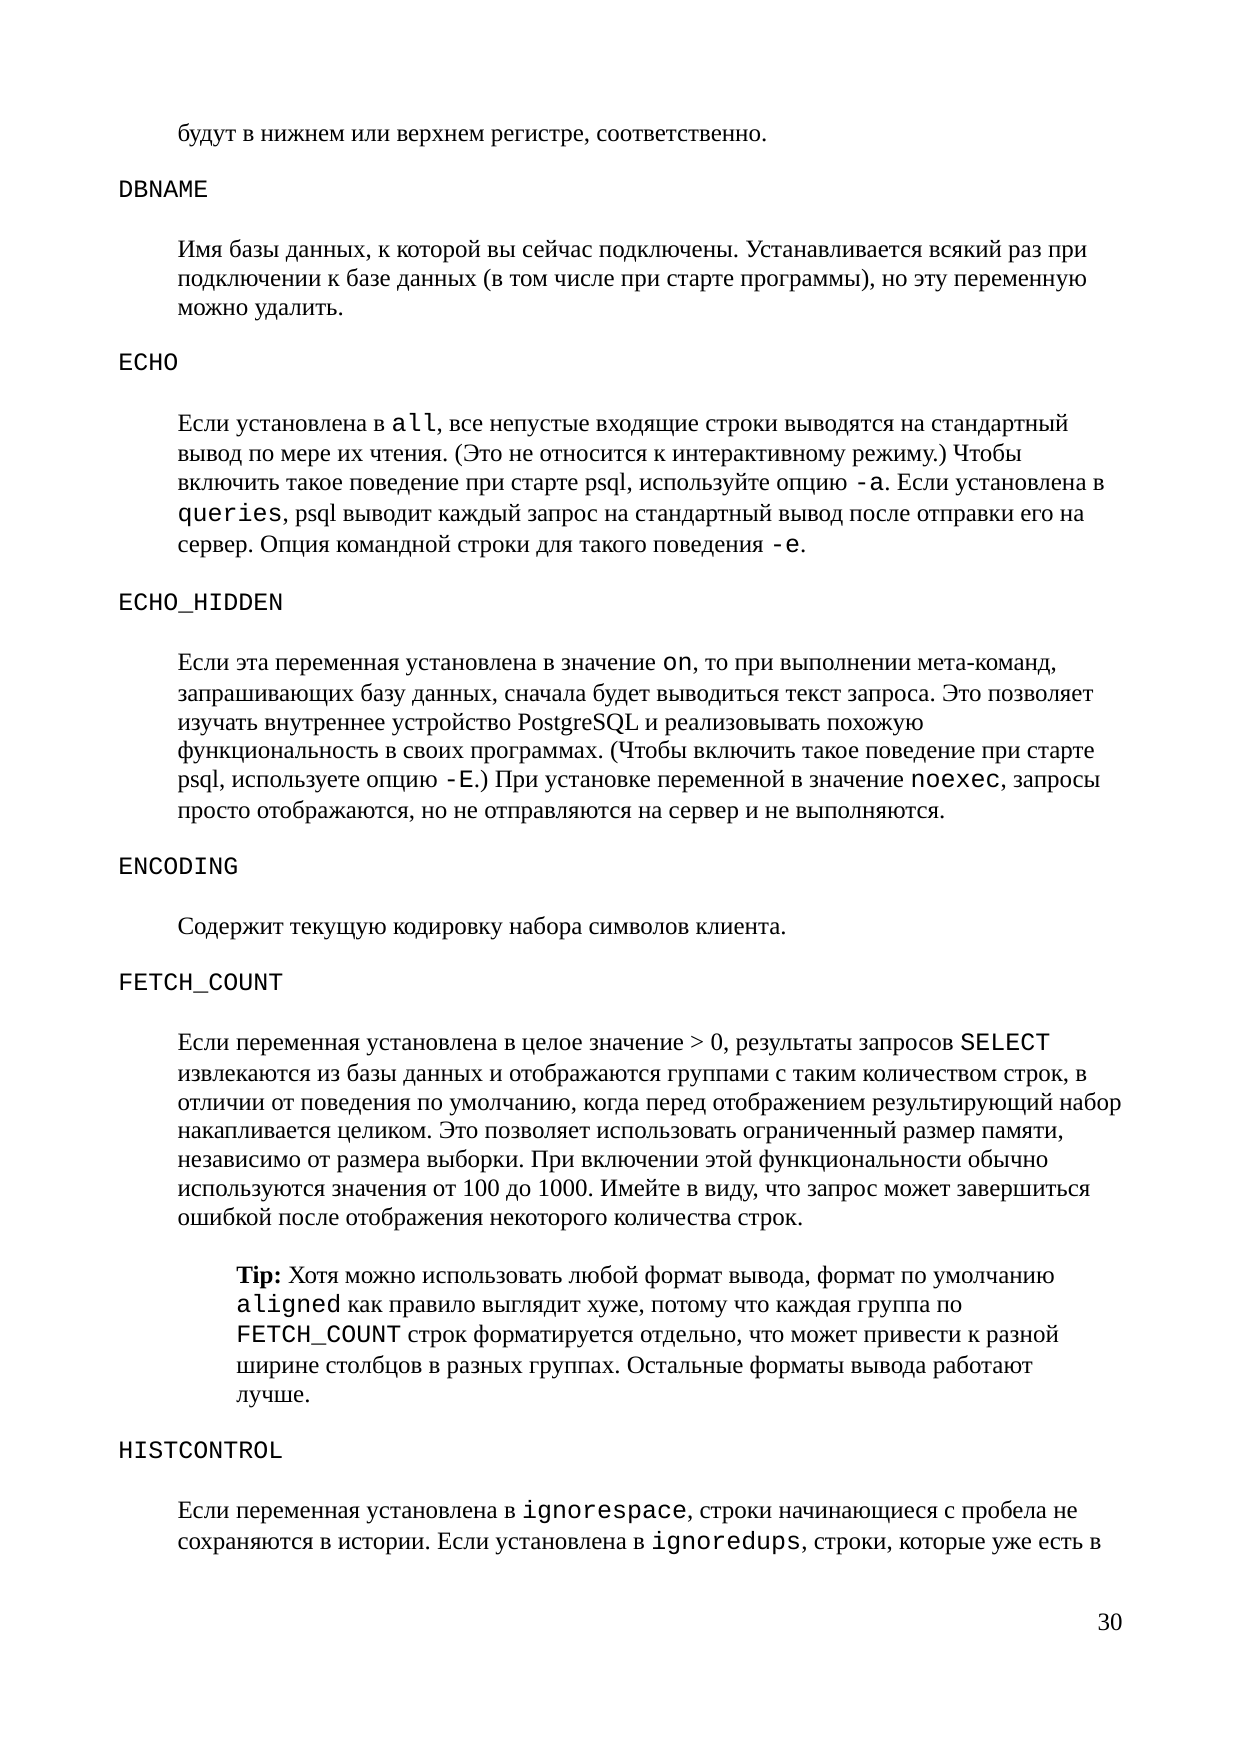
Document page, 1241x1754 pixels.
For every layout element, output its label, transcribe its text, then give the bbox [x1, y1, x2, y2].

list Если эта переменная установлена в значение on, то при выполнении мета-команд, запрашивающих базу данных, сначала будет выводиться текст запроса. Это позволяет изучать внутреннее устройство PostgreSQL и реализовывать похожую функциональность в своих программах. (Чтобы включить такое поведение при старте psql, используете опцию -E.) При установке переменной в значение noexec, запросы просто отображаются, но не отправляются на сервер и не выполняются. [177, 647, 1122, 824]
list Если переменная установлена в целое значение > 0, результаты запросов SELECT извлекаются из базы данных и отображаются группами с таким количеством строк, в отличии от поведения по умолчанию, когда перед отображением результирующий набор накапливается целиком. Это позволяет использовать ограниченный размер памяти, независимо от размера выборки. При включении этой функциональности обычно используются значения от 100 до 1000. Имейте в виду, что запрос может завершиться ошибкой после отображения некоторого количества строк. [177, 1027, 1122, 1230]
subtitle DBNAME [118, 176, 1122, 205]
list будут в нижнем или верхнем регистре, соответственно. [177, 118, 1122, 147]
text Tip: Хотя можно использовать любой формат вывода, формат по умолчанию aligned как правило выглядит хуже, потому что каждая группа по FETCH_COUNT строк форматируется отдельно, что может привести к разной ширине столбцов в разных группах. Остальные форматы вывода работают лучше. [236, 1260, 1063, 1408]
list Если переменная установлена в ignorespace, строки начинающиеся с пробела не сохраняются в истории. Если установлена в ignoredups, строки, которые уже есть в [177, 1495, 1122, 1557]
list Содержит текущую кодировку набора символов клиента. [177, 911, 1122, 940]
list Если установлена в all, все непустые входящие строки выводятся на стандартный вывод по мере их чтения. (Это не относится к интерактивному режиму.) Чтобы включить такое поведение при старте psql, используйте опцию -a. Если установлена в queries, psql выводит каждый запрос на стандартный вывод после отправки его на сервер. Опция командной строки для такого поведения -e. [177, 408, 1122, 560]
subtitle HISTCONTROL [118, 1437, 1122, 1466]
subtitle ECHO_HIDDEN [118, 589, 1122, 618]
subtitle FETCH_COUNT [118, 969, 1122, 998]
subtitle ECHO [118, 350, 1122, 378]
list Имя базы данных, к которой вы сейчас подключены. Устанавливается всякий раз при подключении к базе данных (в том числе при старте программы), но эту переменную можно удалить. [177, 234, 1122, 320]
subtitle ENCODING [118, 853, 1122, 882]
